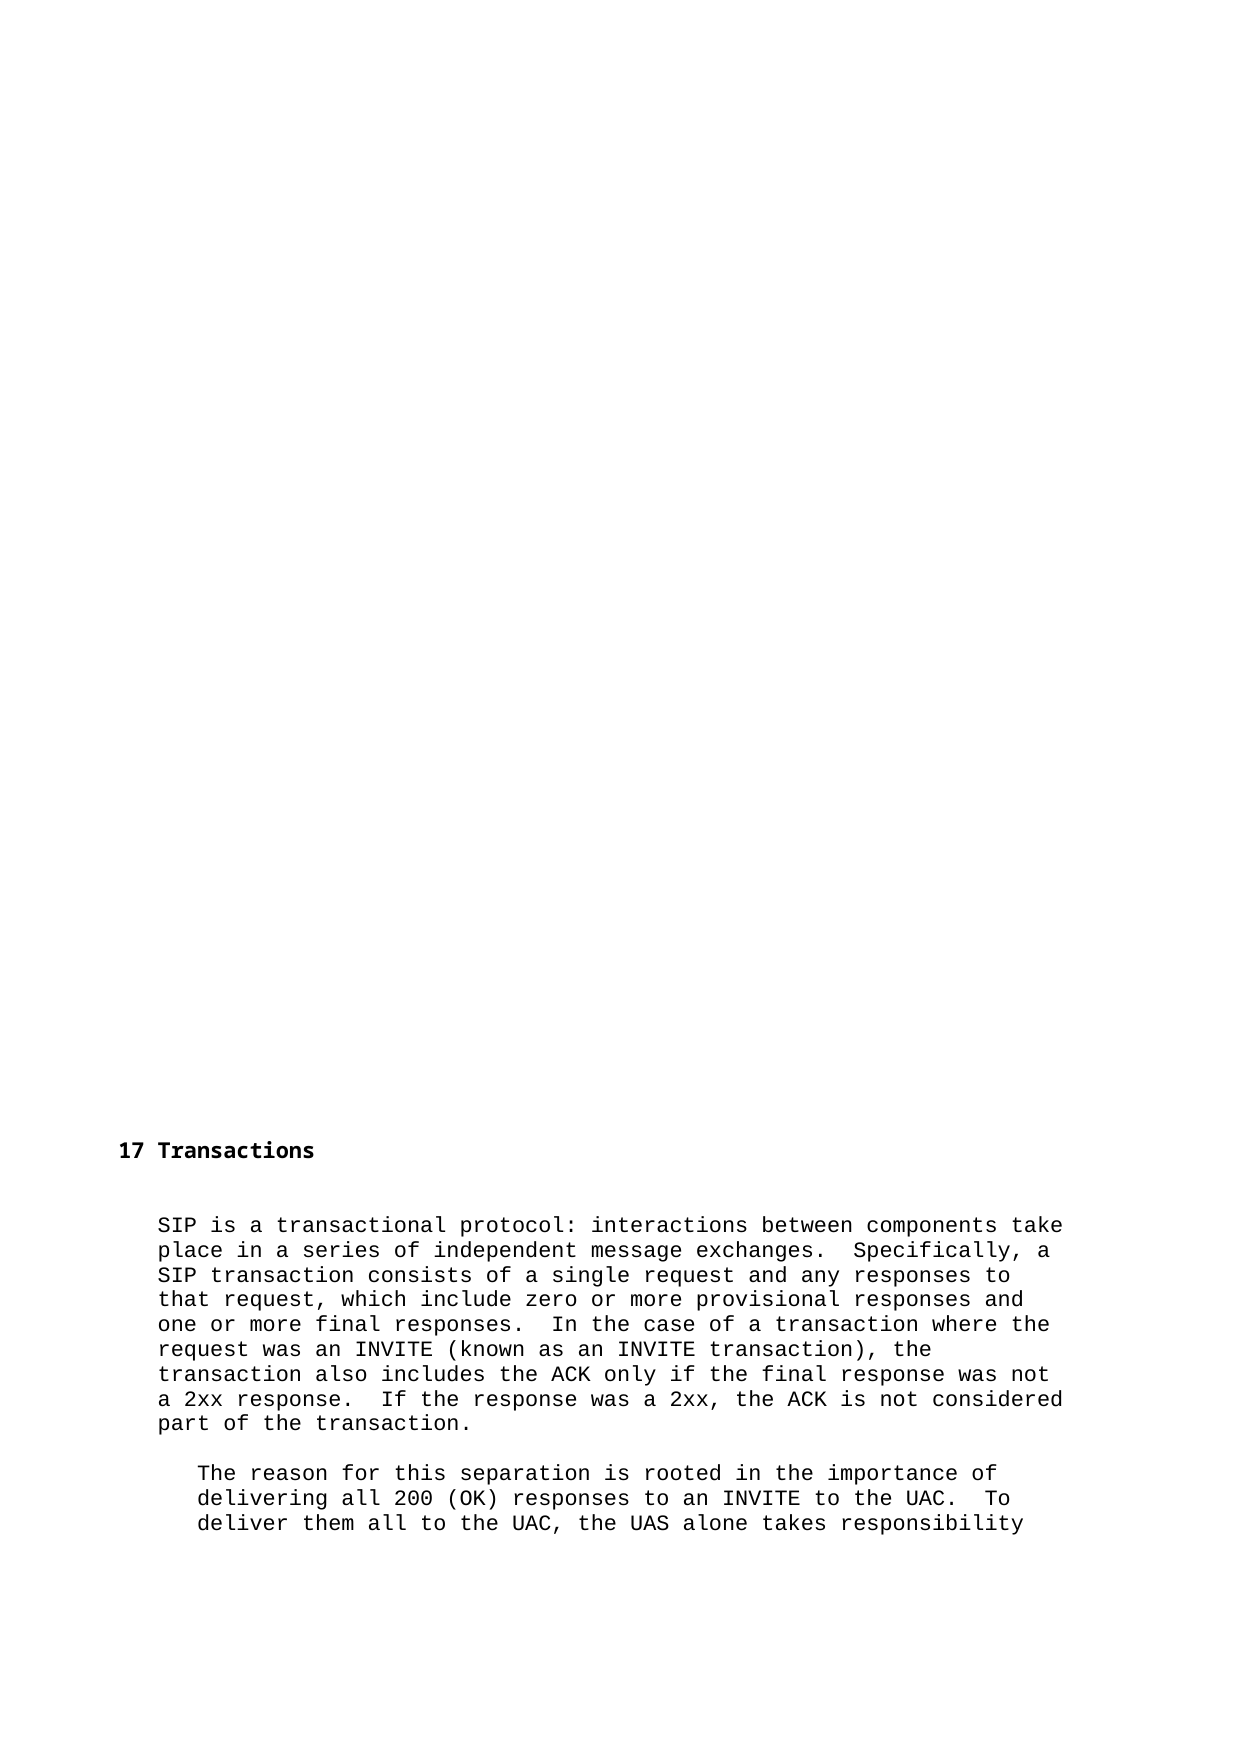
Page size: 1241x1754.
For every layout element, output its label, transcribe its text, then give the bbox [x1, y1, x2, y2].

text delivering all 200 (OK) responses to an INVITE to the UAC. To [118, 1487, 1122, 1512]
text SIP transaction consists of a single request and any responses to [118, 1264, 1122, 1289]
text one or more final responses. In the case of a transaction where the [118, 1313, 1122, 1338]
text deliver them all to the UAC, the UAS alone takes responsibility [118, 1512, 1122, 1537]
text a 2xx response. If the response was a 2xx, the ACK is not considered [118, 1388, 1122, 1413]
text 17 Transactions [118, 1135, 1122, 1165]
text part of the transaction. [118, 1413, 1122, 1437]
text The reason for this separation is rooted in the importance of [118, 1462, 1122, 1487]
text place in a series of independent message exchanges. Specifically, a [118, 1239, 1122, 1264]
text SIP is a transactional protocol: interactions between components take [118, 1214, 1122, 1239]
text transaction also includes the ACK only if the final response was not [118, 1363, 1122, 1388]
text request was an INVITE (known as an INVITE transaction), the [118, 1338, 1122, 1363]
text that request, which include zero or more provisional responses and [118, 1289, 1122, 1313]
